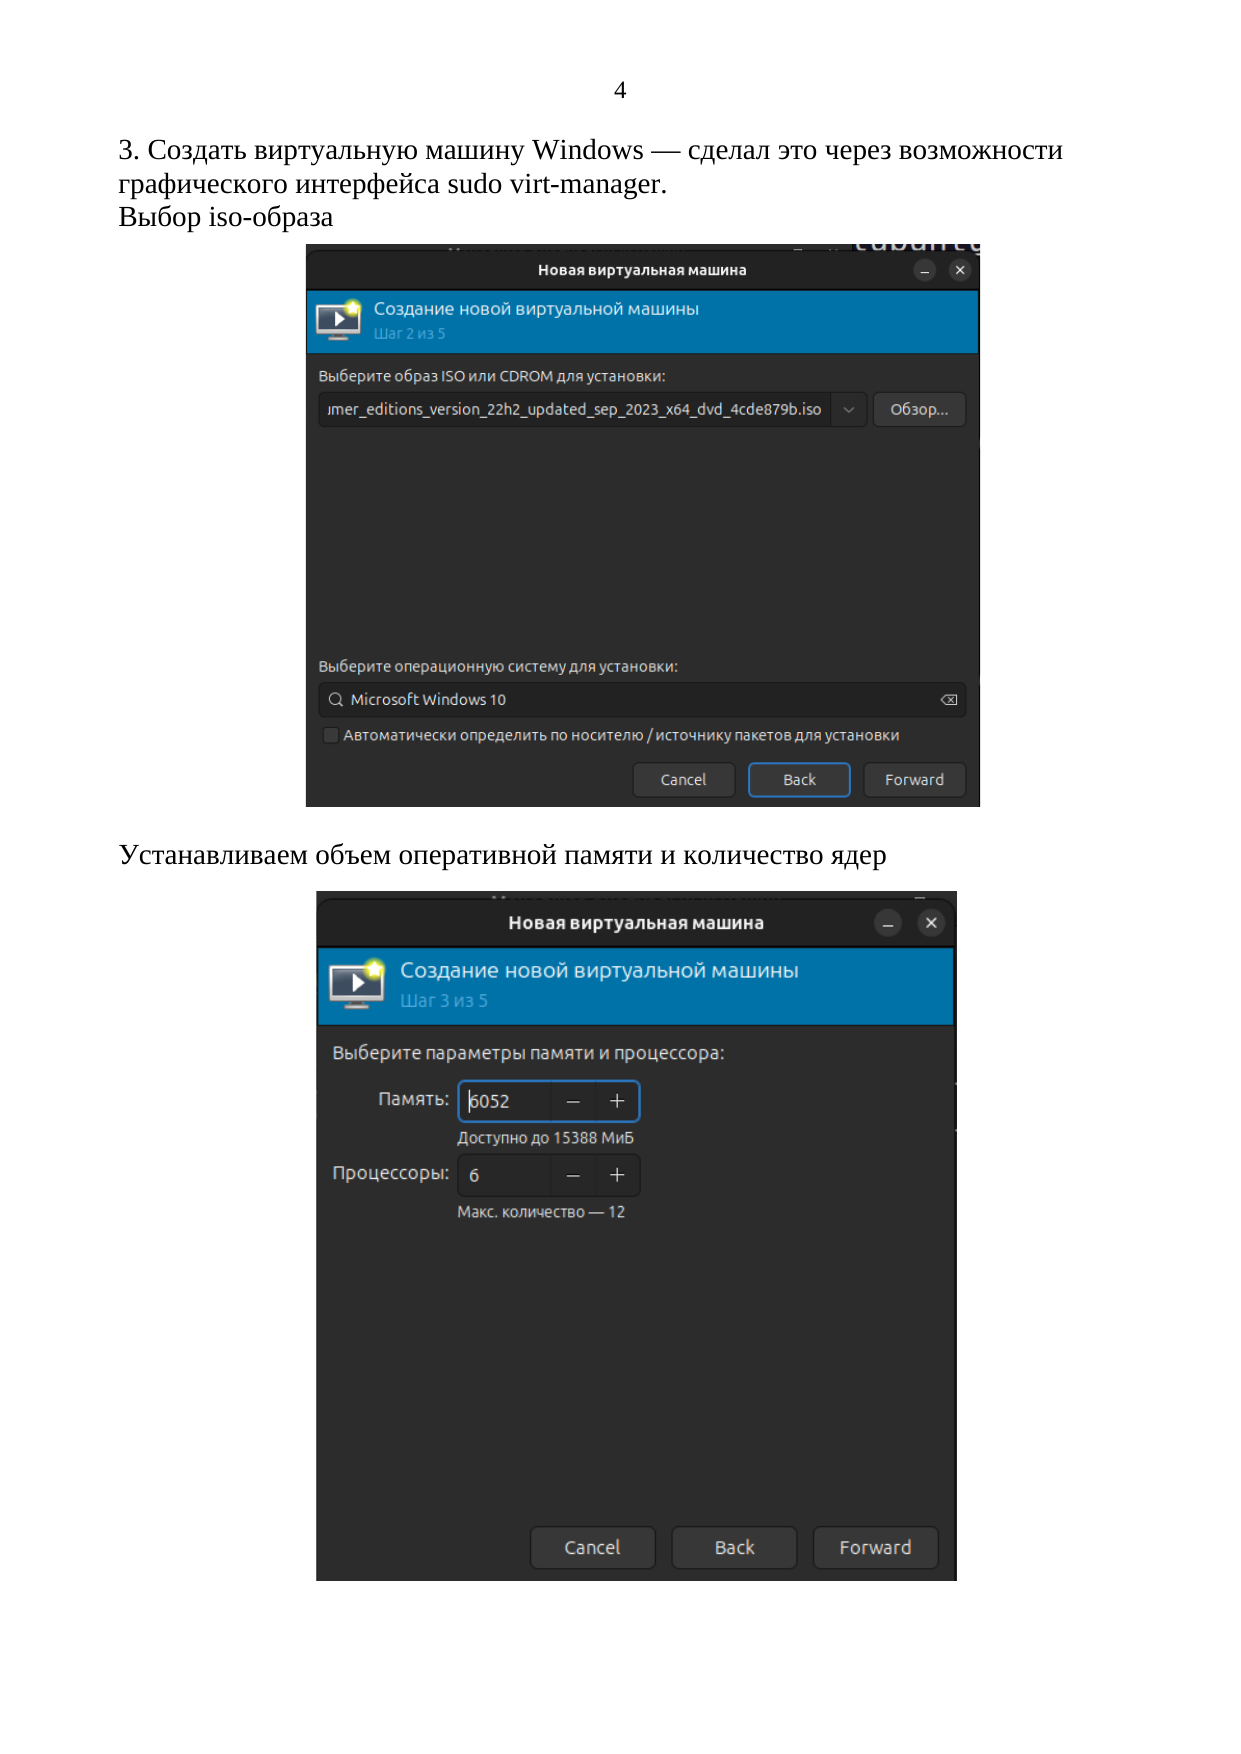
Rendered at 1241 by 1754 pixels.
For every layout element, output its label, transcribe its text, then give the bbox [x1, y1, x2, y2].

text Устанавливаем объем оперативной памяти и количество ядер [118, 837, 1122, 870]
picture [305, 244, 981, 807]
picture [316, 891, 957, 1581]
text Выбор iso-образа [118, 199, 1122, 233]
text 3. Создать виртуальную машину Windows — сделал это через возможности графического интерфейса sudo virt-manager. [118, 132, 1122, 199]
